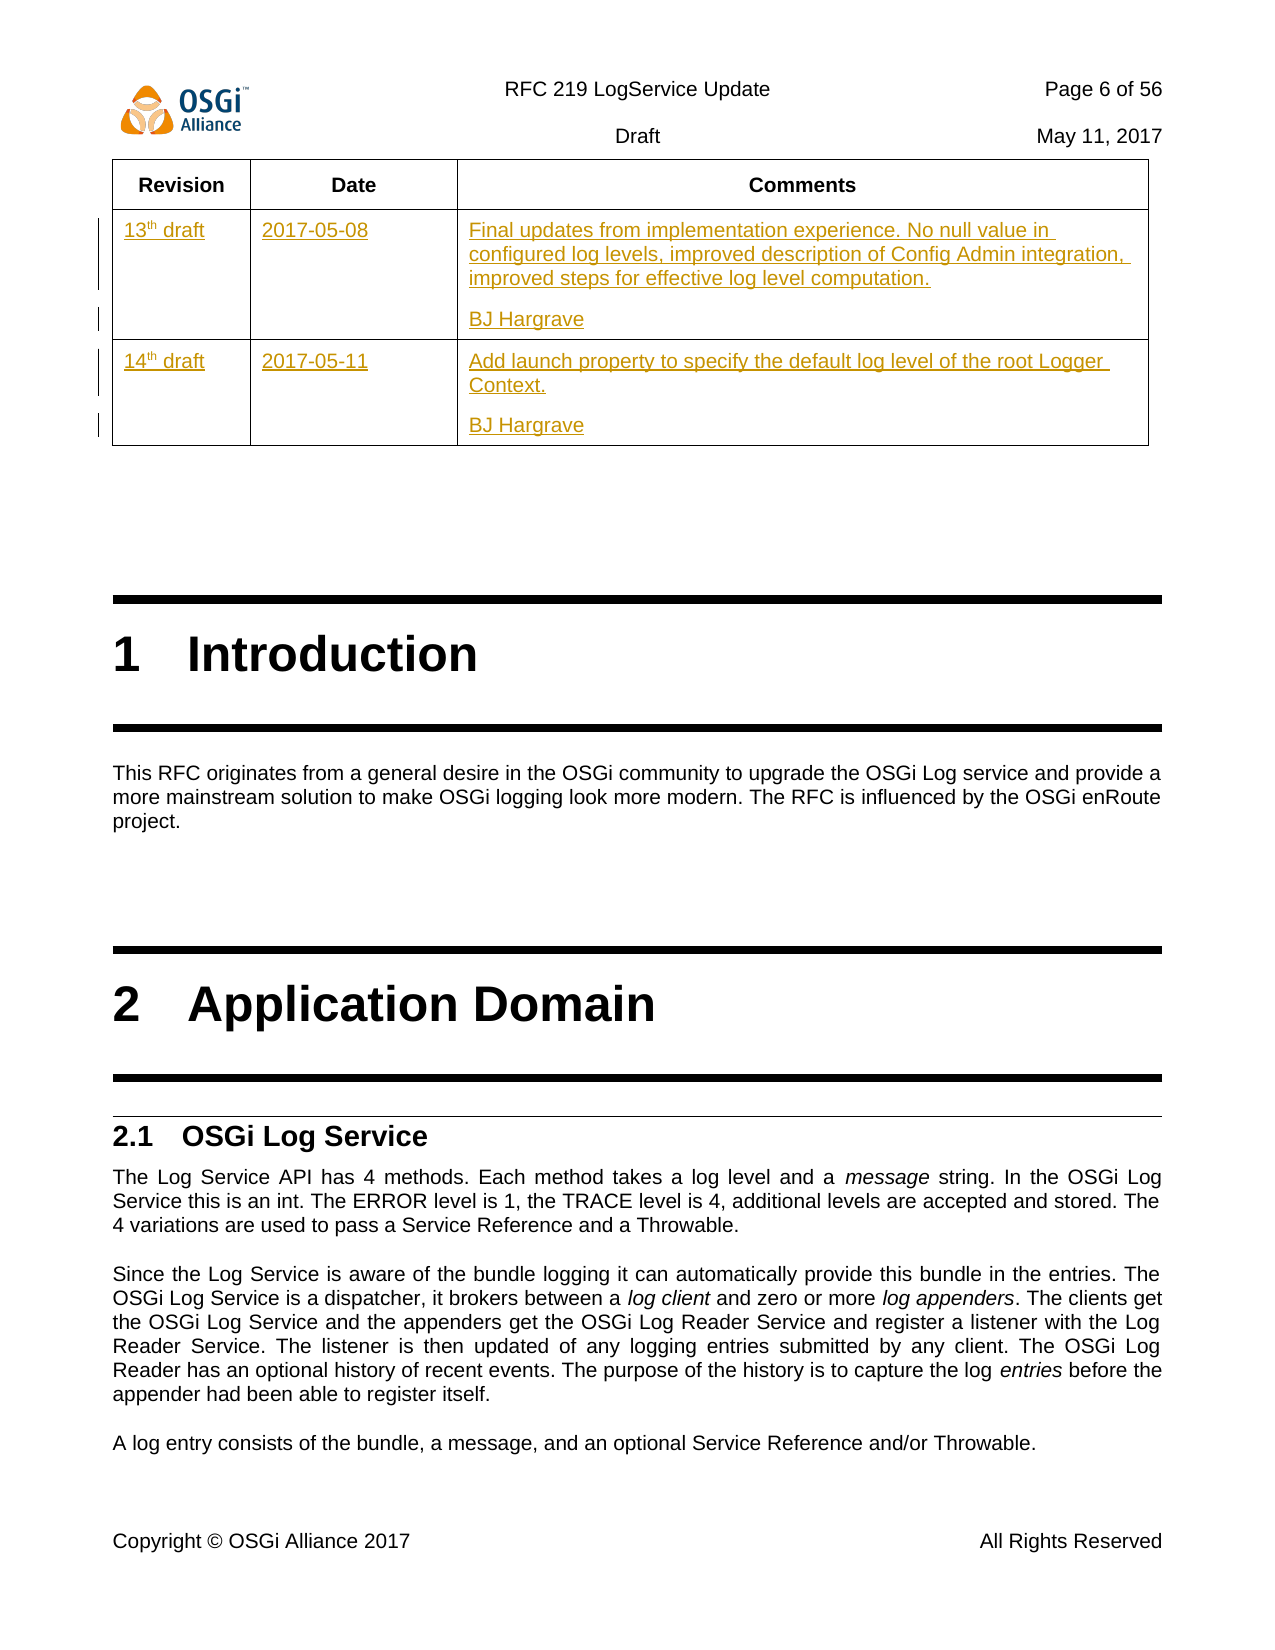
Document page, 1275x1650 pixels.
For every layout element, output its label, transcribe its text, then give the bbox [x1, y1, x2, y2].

subtitle OSGi Log Service [112, 1117, 1162, 1152]
table_cell Add launch property to specify the default log level of the root Logger Context. BJ Hargrave [458, 340, 1148, 445]
table_cell 2017-05-11 [251, 340, 457, 445]
text A log entry consists of the bundle, a message, and an optional Service Reference and/or Throwable. [112, 1430, 1162, 1454]
table_cell 2017-05-08 [251, 210, 457, 339]
subtitle Application Domain [112, 947, 1162, 1082]
text Since the Log Service is aware of the bundle logging it can automatically provide this bundle in the entries. The OSGi Log Service is a dispatcher, it brokers between a log client and zero or more log appenders. The clients get the OSGi Log Service and the appenders get the OSGi Log Reader Service and register a listener with the Log Reader Service. The listener is then updated of any logging entries submitted by any client. The OSGi Log Reader has an optional history of recent events. The purpose of the history is to capture the log entries before the appender had been able to register itself. [112, 1262, 1162, 1405]
subtitle Introduction [112, 596, 1162, 732]
table_header Comments [458, 160, 1148, 209]
table_cell Final updates from implementation experience. No null value in configured log levels, improved description of Config Admin integration, improved steps for effective log level computation. BJ Hargrave [458, 210, 1148, 339]
table_cell 14th draft [113, 340, 250, 445]
table_header Date [251, 160, 457, 209]
table_header Revision [113, 160, 250, 209]
table_cell 13th draft [113, 210, 250, 339]
text This RFC originates from a general desire in the OSGi community to upgrade the OSGi Log service and provide a more mainstream solution to make OSGi logging look more modern. The RFC is influenced by the OSGi enRoute project. [112, 761, 1162, 833]
text The Log Service API has 4 methods. Each method takes a log level and a message string. In the OSGi Log Service this is an int. The ERROR level is 1, the TRACE level is 4, additional levels are accepted and stored. The 4 variations are used to pass a Service Reference and a Throwable. [112, 1165, 1162, 1237]
picture [113, 78, 257, 142]
